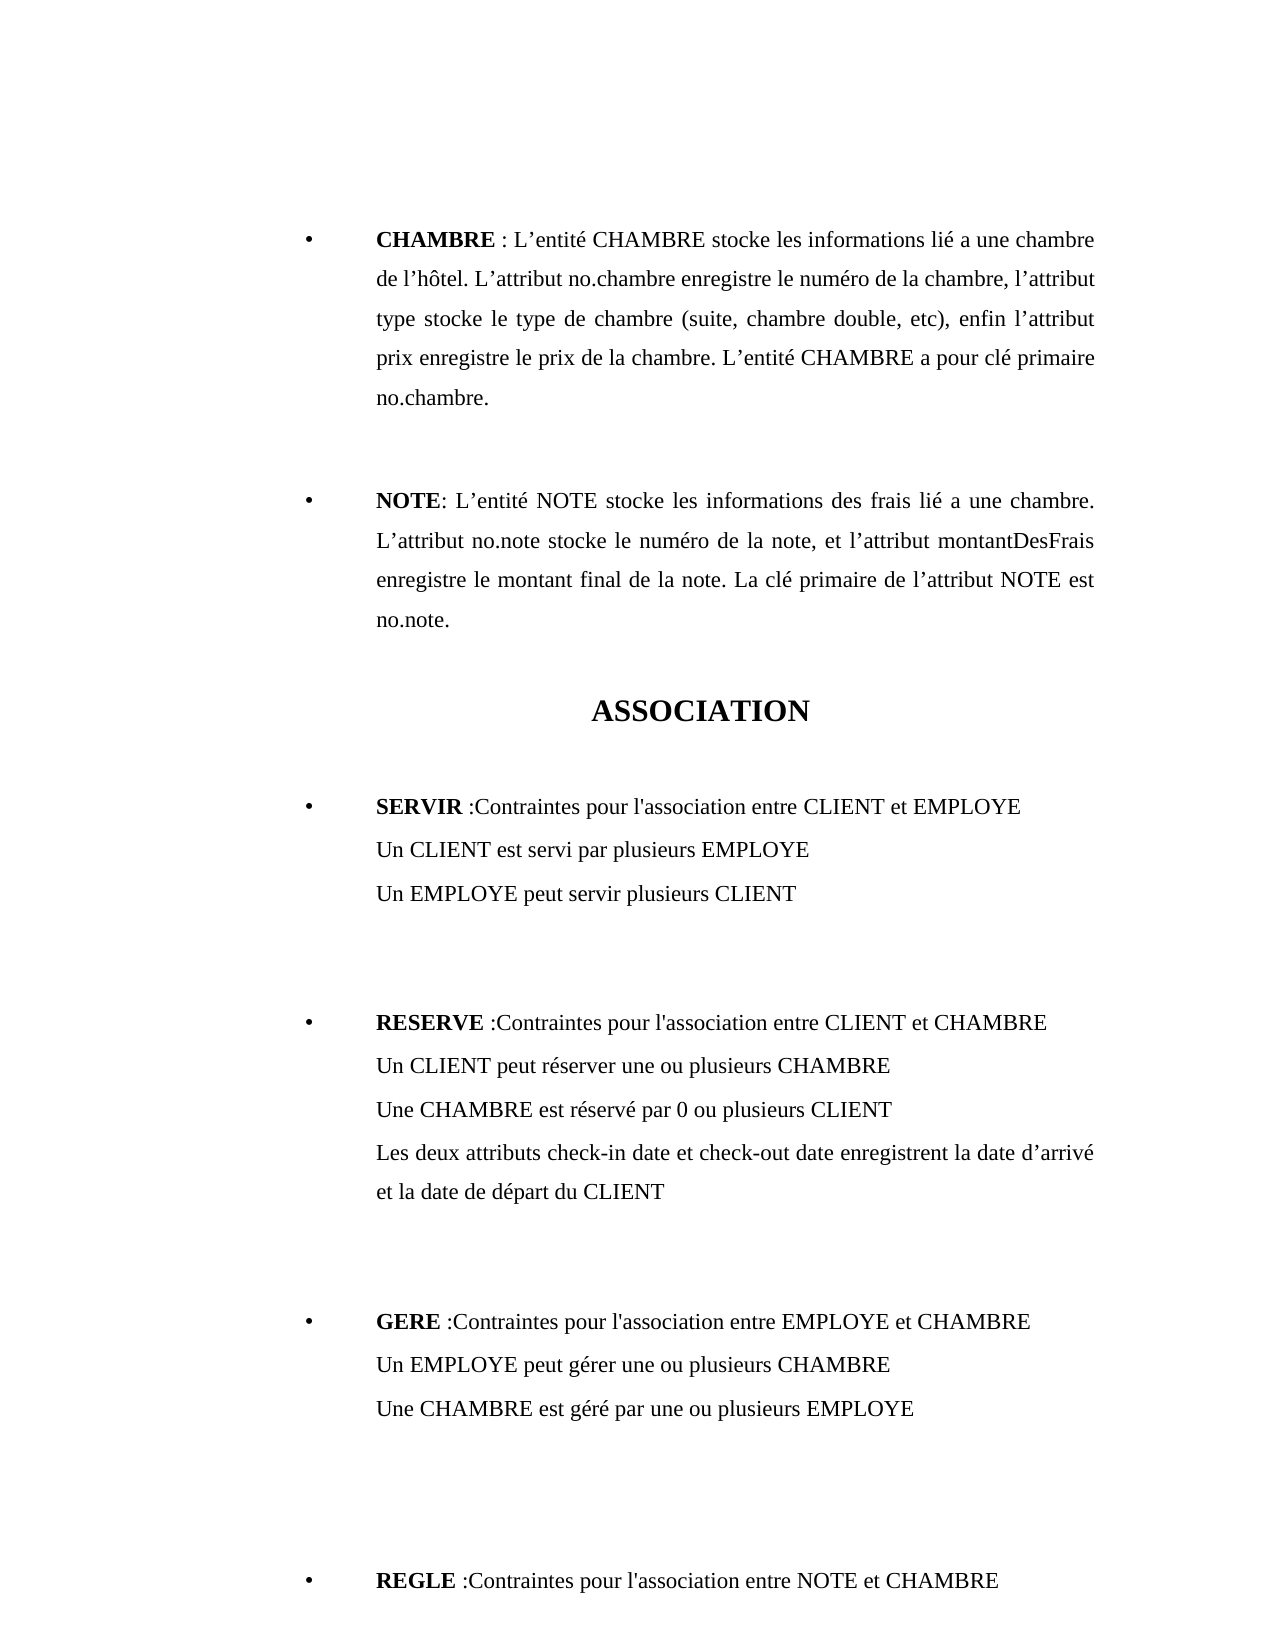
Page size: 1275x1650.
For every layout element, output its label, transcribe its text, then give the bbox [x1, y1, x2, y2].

list Un EMPLOYE peut gérer une ou plusieurs CHAMBRE [305, 1351, 1096, 1378]
list Une CHAMBRE est réservé par 0 ou plusieurs CLIENT [305, 1096, 1096, 1122]
list Un EMPLOYE peut servir plusieurs CLIENT [305, 879, 1096, 906]
list Une CHAMBRE est géré par une ou plusieurs EMPLOYE [305, 1394, 1096, 1421]
list Les deux attributs check-in date et check-out date enregistrent la date d’arrivé et la date de départ du CLIENT [305, 1139, 1096, 1205]
list ASSOCIATION [305, 692, 1096, 728]
list GERE :Contraintes pour l'association entre EMPLOYE et CHAMBRE [305, 1308, 1096, 1334]
list Un CLIENT est servi par plusieurs EMPLOYE [305, 836, 1096, 863]
list NOTE: L’entité NOTE stocke les informations des frais lié a une chambre. L’attribut no.note stocke le numéro de la note, et l’attribut montantDesFrais enregistre le montant final de la note. La clé primaire de l’attribut NOTE est no.note. [305, 487, 1096, 632]
list Un CLIENT peut réserver une ou plusieurs CHAMBRE [305, 1052, 1096, 1079]
list SERVIR :Contraintes pour l'association entre CLIENT et EMPLOYE [305, 793, 1096, 819]
list REGLE :Contraintes pour l'association entre NOTE et CHAMBRE [305, 1567, 1096, 1594]
list RESERVE :Contraintes pour l'association entre CLIENT et CHAMBRE [305, 1009, 1096, 1036]
list CHAMBRE : L’entité CHAMBRE stocke les informations lié a une chambre de l’hôtel. L’attribut no.chambre enregistre le numéro de la chambre, l’attribut type stocke le type de chambre (suite, chambre double, etc), enfin l’attribut prix enregistre le prix de la chambre. L’entité CHAMBRE a pour clé primaire no.chambre. [305, 226, 1096, 410]
